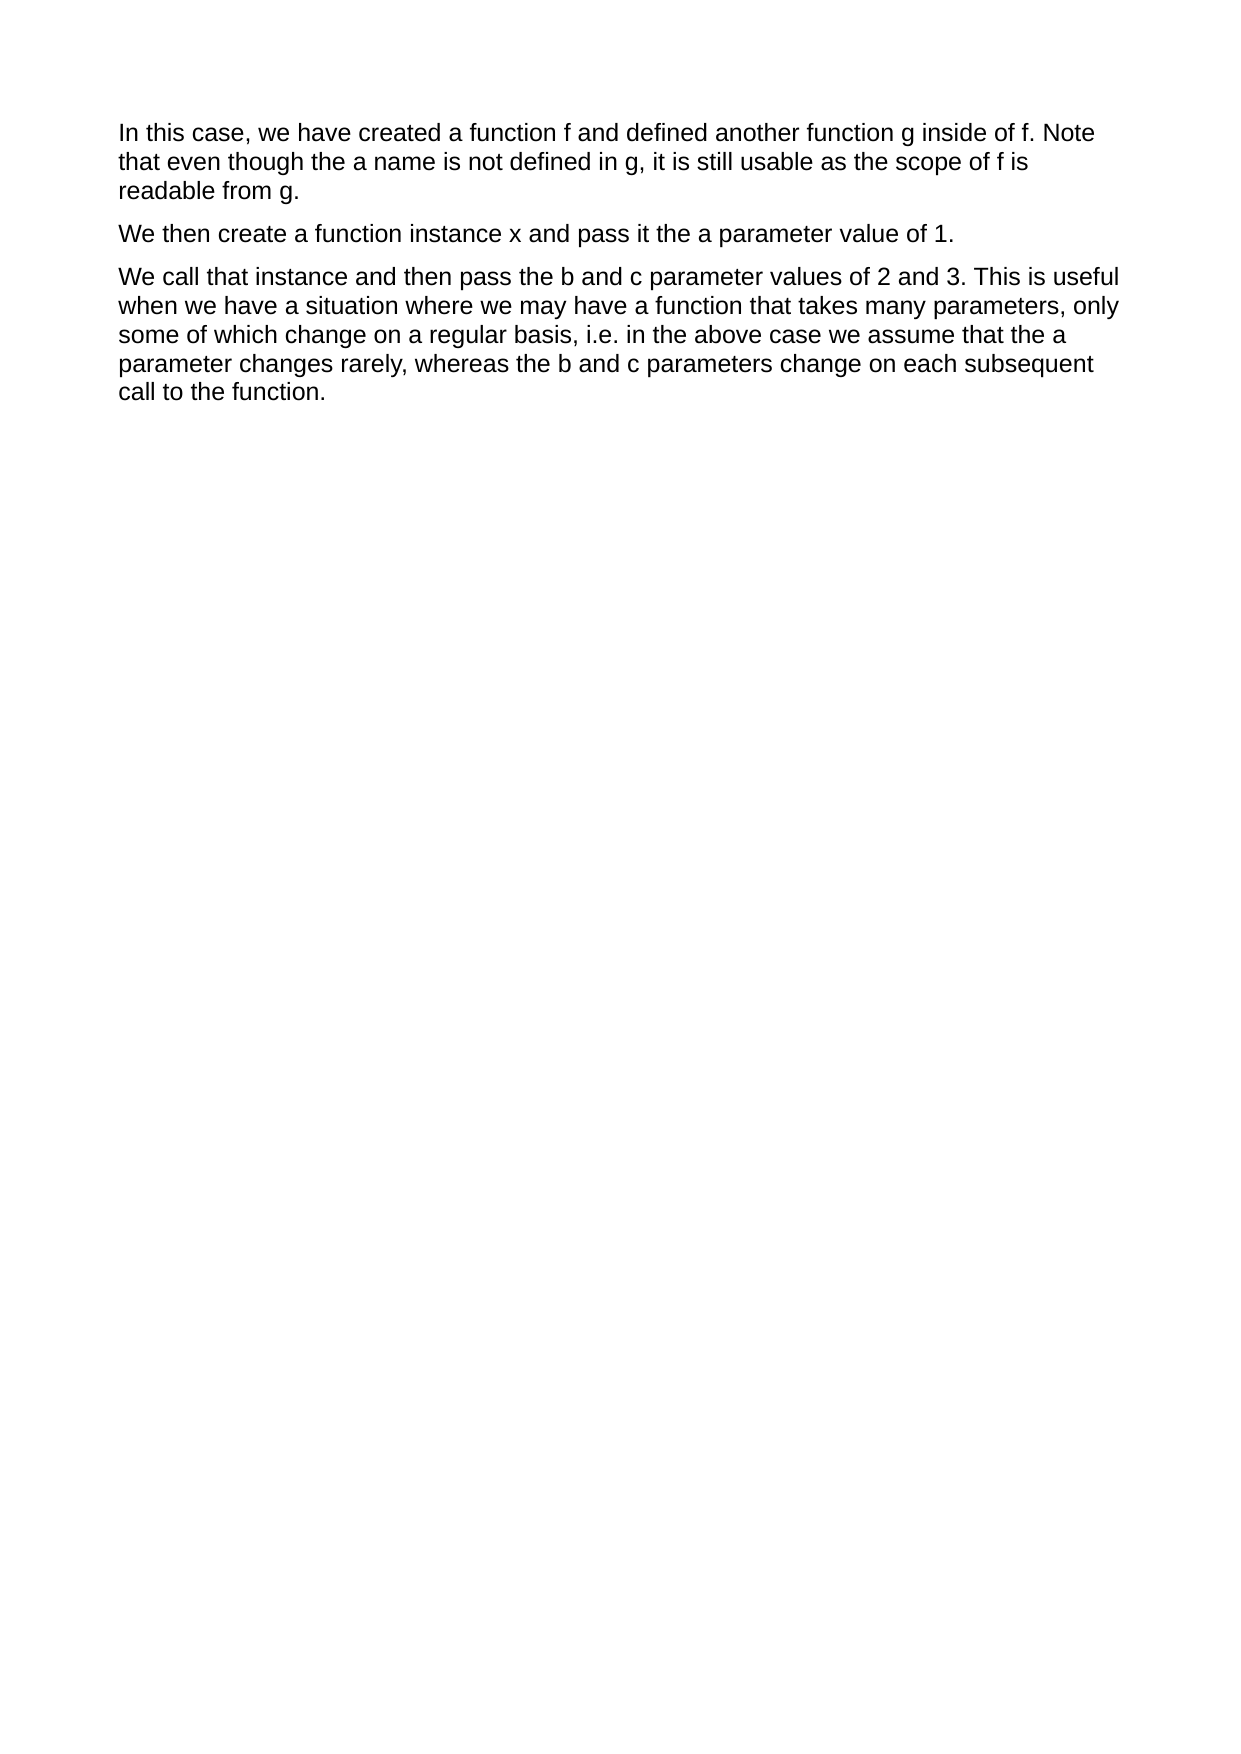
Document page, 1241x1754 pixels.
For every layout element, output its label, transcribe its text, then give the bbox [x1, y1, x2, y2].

text We call that instance and then pass the b and c parameter values of 2 and 3. This is useful when we have a situation where we may have a function that takes many parameters, only some of which change on a regular basis, i.e. in the above case we assume that the a parameter changes rarely, whereas the b and c parameters change on each subsequent call to the function. [118, 262, 1122, 406]
text In this case, we have created a function f and defined another function g inside of f. Note that even though the a name is not defined in g, it is still usable as the scope of f is readable from g. [118, 118, 1122, 204]
text We then create a function instance x and pass it the a parameter value of 1. [118, 219, 1122, 248]
